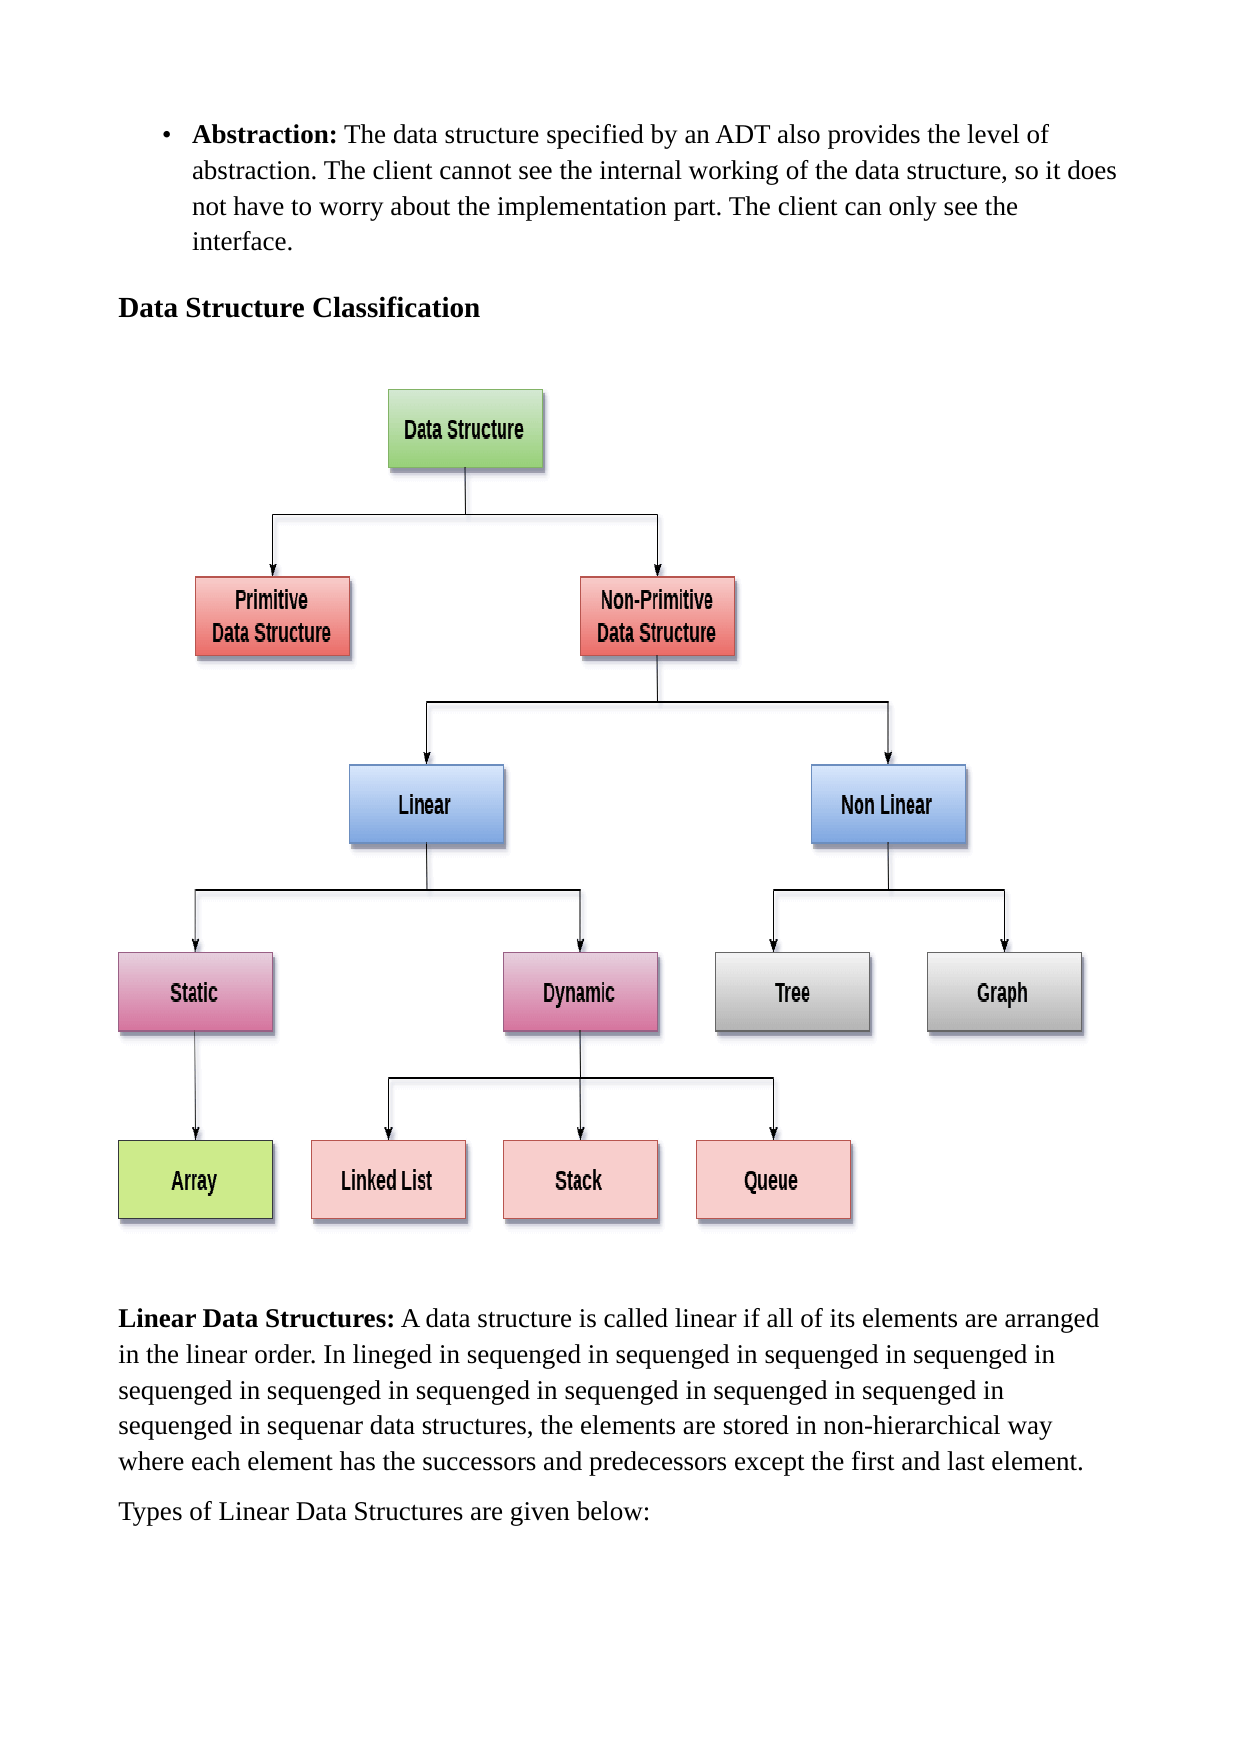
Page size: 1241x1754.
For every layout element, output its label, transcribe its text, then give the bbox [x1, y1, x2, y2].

subtitle Data Structure Classification [118, 290, 1122, 324]
picture [118, 389, 1089, 1234]
text Linear Data Structures: A data structure is called linear if all of its elements are arranged in the linear order. In lineged in sequenged in sequenged in sequenged in sequenged in sequenged in sequenged in sequenged in sequenged in sequenged in sequenged in sequenged in sequenar data structures, the elements are stored in non-hierarchical way where each element has the successors and predecessors except the first and last element. [118, 1302, 1122, 1476]
text Types of Linear Data Structures are given below: [118, 1496, 1122, 1527]
list Abstraction: The data structure specified by an ADT also provides the level of abstraction. The client cannot see the internal working of the data structure, so it does not have to worry about the implementation part. The client can only see the interface. [162, 118, 1122, 256]
